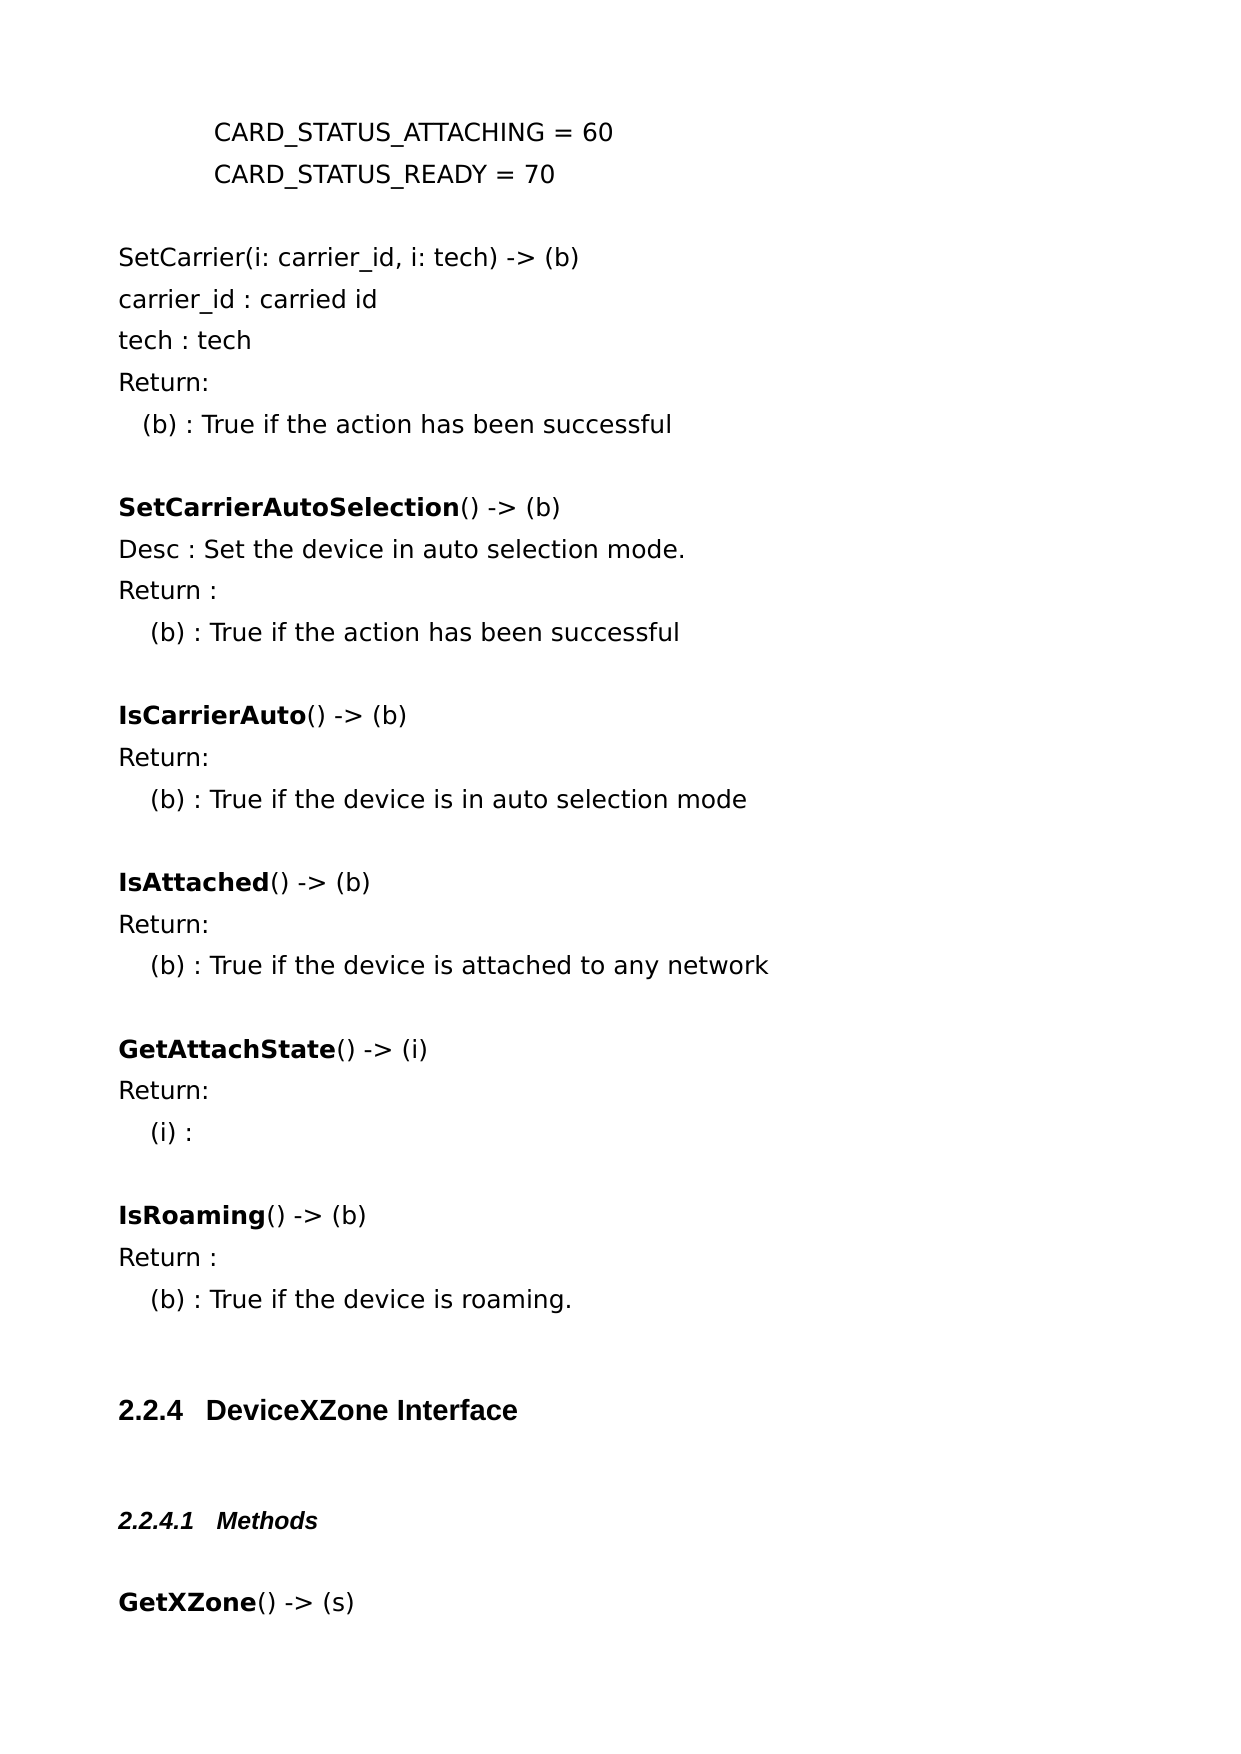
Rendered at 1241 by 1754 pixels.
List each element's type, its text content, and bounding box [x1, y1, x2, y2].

text Return: [118, 910, 1122, 939]
text Return: [118, 743, 1122, 772]
text SetCarrierAutoSelection() -> (b) [118, 493, 1122, 522]
text IsAttached() -> (b) [118, 868, 1122, 897]
text Return : [118, 1243, 1122, 1272]
text GetXZone() -> (s) [118, 1588, 1122, 1618]
text CARD_STATUS_READY = 70 [118, 160, 1122, 189]
text GetAttachState() -> (i) [118, 1035, 1122, 1064]
subtitle DeviceXZone Interface [118, 1393, 1122, 1427]
text (b) : True if the action has been successful [118, 410, 1122, 439]
text (b) : True if the device is in auto selection mode [118, 785, 1122, 814]
text tech : tech [118, 326, 1122, 356]
text (b) : True if the device is roaming. [118, 1285, 1122, 1314]
subtitle Methods [118, 1506, 1122, 1534]
text IsRoaming() -> (b) [118, 1201, 1122, 1231]
text Desc : Set the device in auto selection mode. [118, 535, 1122, 564]
text Return : [118, 576, 1122, 606]
text Return: [118, 368, 1122, 397]
text (i) : [118, 1118, 1122, 1147]
text Return: [118, 1076, 1122, 1106]
text (b) : True if the action has been successful [118, 618, 1122, 647]
text (b) : True if the device is attached to any network [118, 951, 1122, 981]
text CARD_STATUS_ATTACHING = 60 [118, 118, 1122, 147]
text carrier_id : carried id [118, 285, 1122, 314]
text IsCarrierAuto() -> (b) [118, 701, 1122, 731]
text SetCarrier(i: carrier_id, i: tech) -> (b) [118, 243, 1122, 272]
